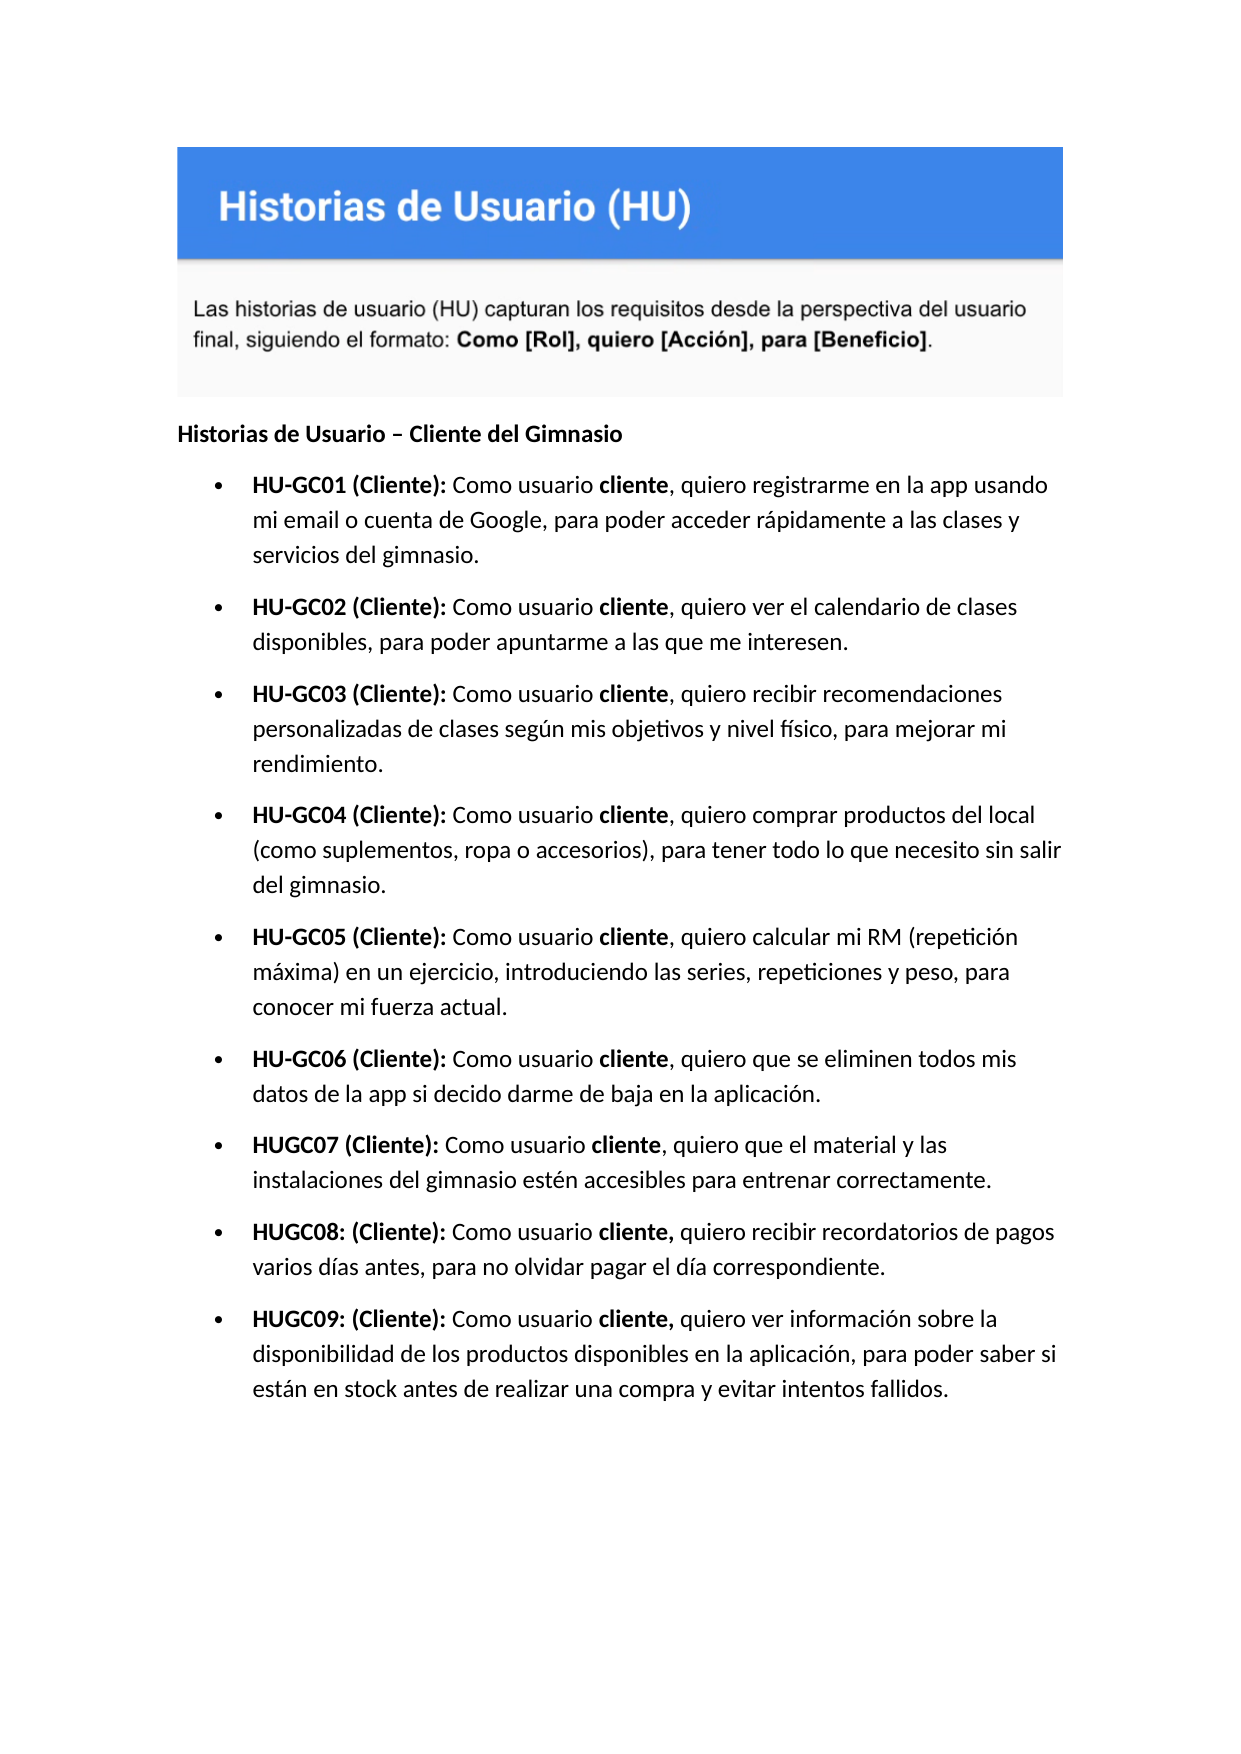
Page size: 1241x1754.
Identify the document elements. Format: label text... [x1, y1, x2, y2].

list HU-GC04 (Cliente): Como usuario cliente, quiero comprar productos del local (como suplementos, ropa o accesorios), para tener todo lo que necesito sin salir del gimnasio. [215, 799, 1063, 900]
list HU-GC06 (Cliente): Como usuario cliente, quiero que se eliminen todos mis datos de la app si decido darme de baja en la aplicación. [215, 1043, 1063, 1108]
list HU-GC01 (Cliente): Como usuario cliente, quiero registrarme en la app usando mi email o cuenta de Google, para poder acceder rápidamente a las clases y servicios del gimnasio. [215, 469, 1063, 570]
list HUGC07 (Cliente): Como usuario cliente, quiero que el material y las instalaciones del gimnasio estén accesibles para entrenar correctamente. [215, 1129, 1063, 1195]
list HU-GC02 (Cliente): Como usuario cliente, quiero ver el calendario de clases disponibles, para poder apuntarme a las que me interesen. [215, 591, 1063, 657]
list HUGC08: (Cliente): Como usuario cliente, quiero recibir recordatorios de pagos varios días antes, para no olvidar pagar el día correspondiente. [215, 1216, 1063, 1282]
list HU-GC03 (Cliente): Como usuario cliente, quiero recibir recomendaciones personalizadas de clases según mis objetivos y nivel físico, para mejorar mi rendimiento. [215, 678, 1063, 778]
list HUGC09: (Cliente): Como usuario cliente, quiero ver información sobre la disponibilidad de los productos disponibles en la aplicación, para poder saber si están en stock antes de realizar una compra y evitar intentos fallidos. [215, 1303, 1063, 1403]
list HU-GC05 (Cliente): Como usuario cliente, quiero calcular mi RM (repetición máxima) en un ejercicio, introduciendo las series, repeticiones y peso, para conocer mi fuerza actual. [215, 921, 1063, 1022]
text Historias de Usuario – Cliente del Gimnasio [177, 418, 1063, 448]
